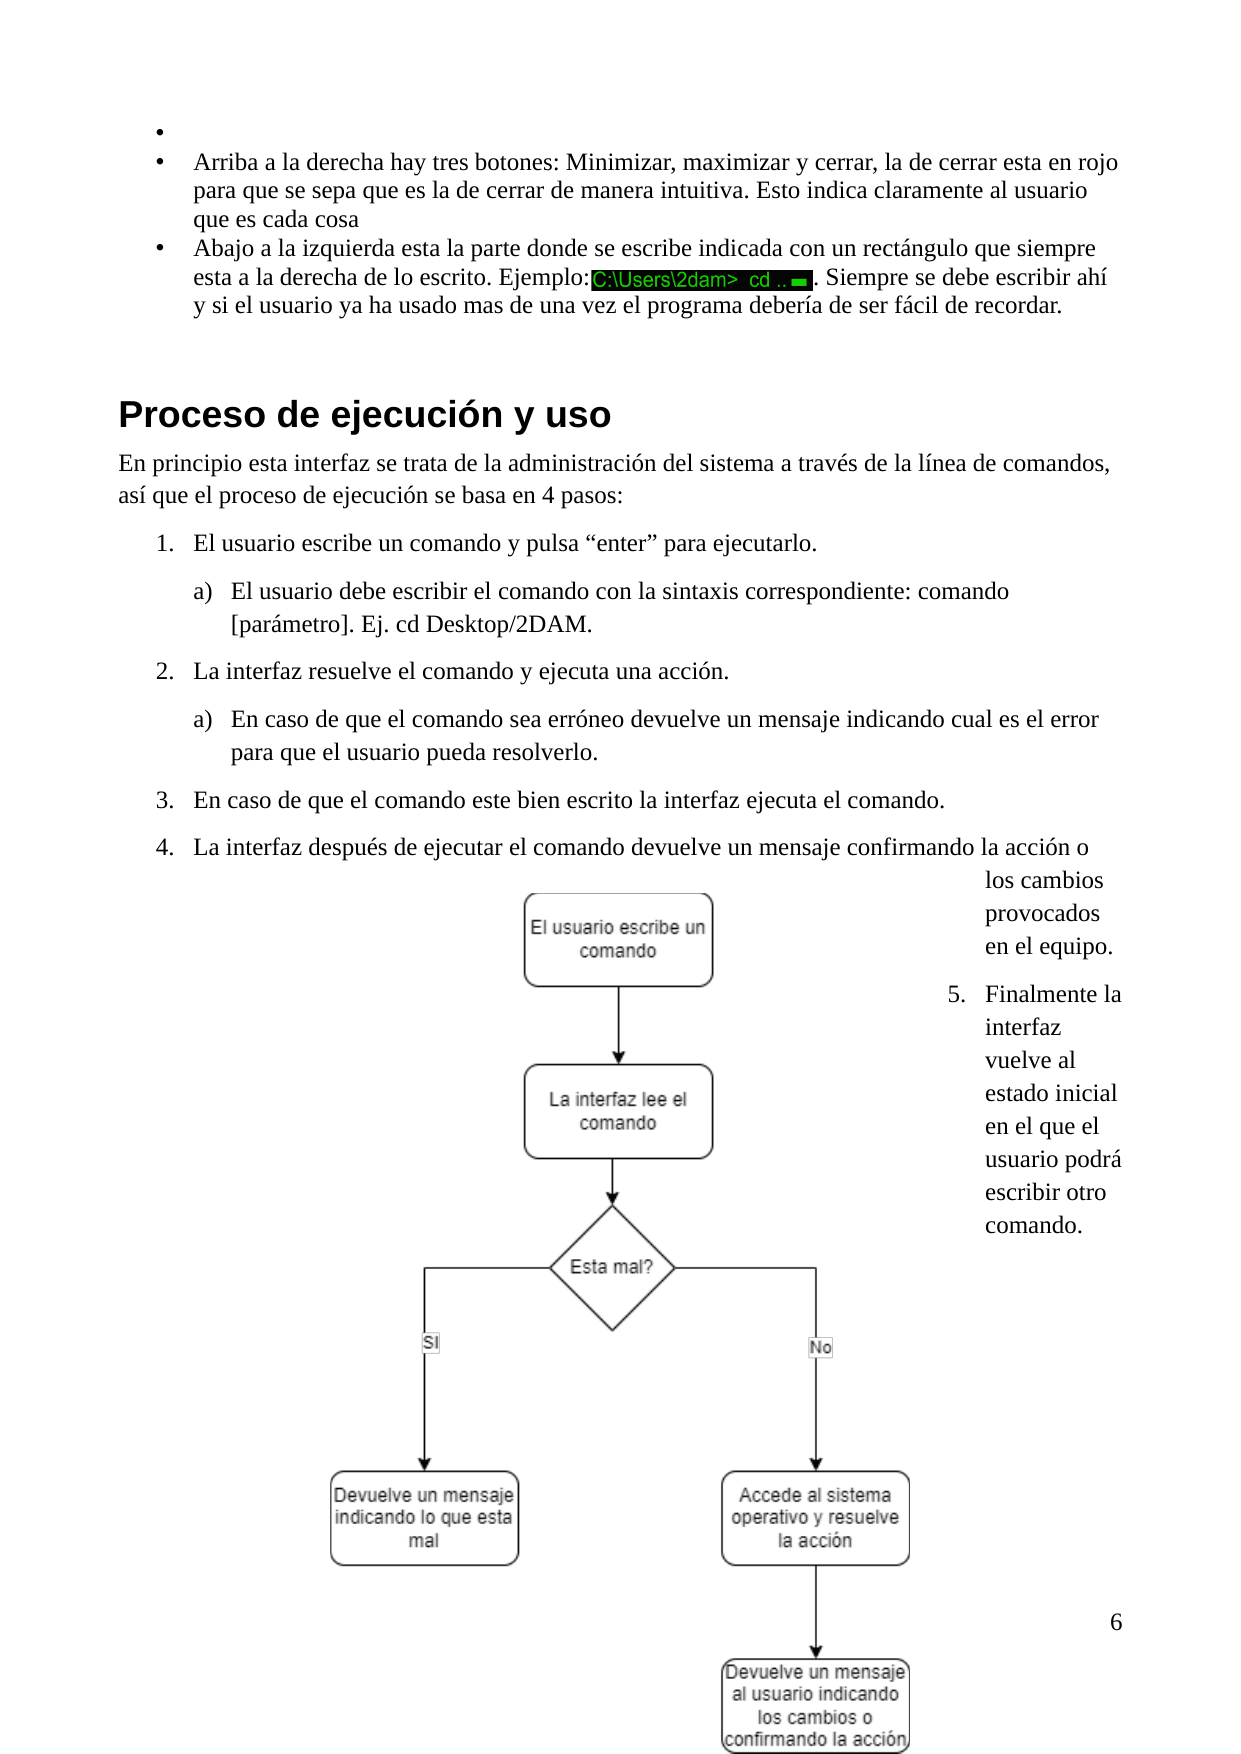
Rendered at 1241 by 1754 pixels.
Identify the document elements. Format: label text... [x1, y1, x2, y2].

text En principio esta interfaz se trata de la administración del sistema a través de la línea de comandos, así que el proceso de ejecución se basa en 4 pasos: [118, 448, 1122, 509]
list La interfaz después de ejecutar el comando devuelve un mensaje confirmando la acción o los cambios provocados en el equipo. [156, 832, 1122, 960]
list El usuario debe escribir el comando con la sintaxis correspondiente: comando [parámetro]. Ej. cd Desktop/2DAM. [193, 576, 1122, 638]
picture [591, 270, 813, 291]
picture [330, 893, 910, 1754]
list Finalmente la interfaz vuelve al estado inicial en el que el usuario podrá escribir otro comando. [910, 979, 1122, 1239]
list En caso de que el comando este bien escrito la interfaz ejecuta el comando. [156, 785, 1122, 813]
list La interfaz resuelve el comando y ejecuta una acción. [156, 656, 1122, 685]
list En caso de que el comando sea erróneo devuelve un mensaje indicando cual es el error para que el usuario pueda resolverlo. [193, 704, 1122, 766]
list El usuario escribe un comando y pulsa “enter” para ejecutarlo. [156, 528, 1122, 557]
list [156, 979, 330, 1239]
list Abajo a la izquierda esta la parte donde se escribe indicada con un rectángulo que siempre esta a la derecha de lo escrito. Ejemplo: . Siempre se debe escribir ahí y si el usuario ya ha usado mas de una vez el programa debería de ser fácil de recordar. [156, 233, 1122, 319]
subtitle Proceso de ejecución y uso [118, 392, 1122, 435]
list Arriba a la derecha hay tres botones: Minimizar, maximizar y cerrar, la de cerrar esta en rojo para que se sepa que es la de cerrar de manera intuitiva. Esto indica claramente al usuario que es cada cosa [156, 147, 1122, 233]
